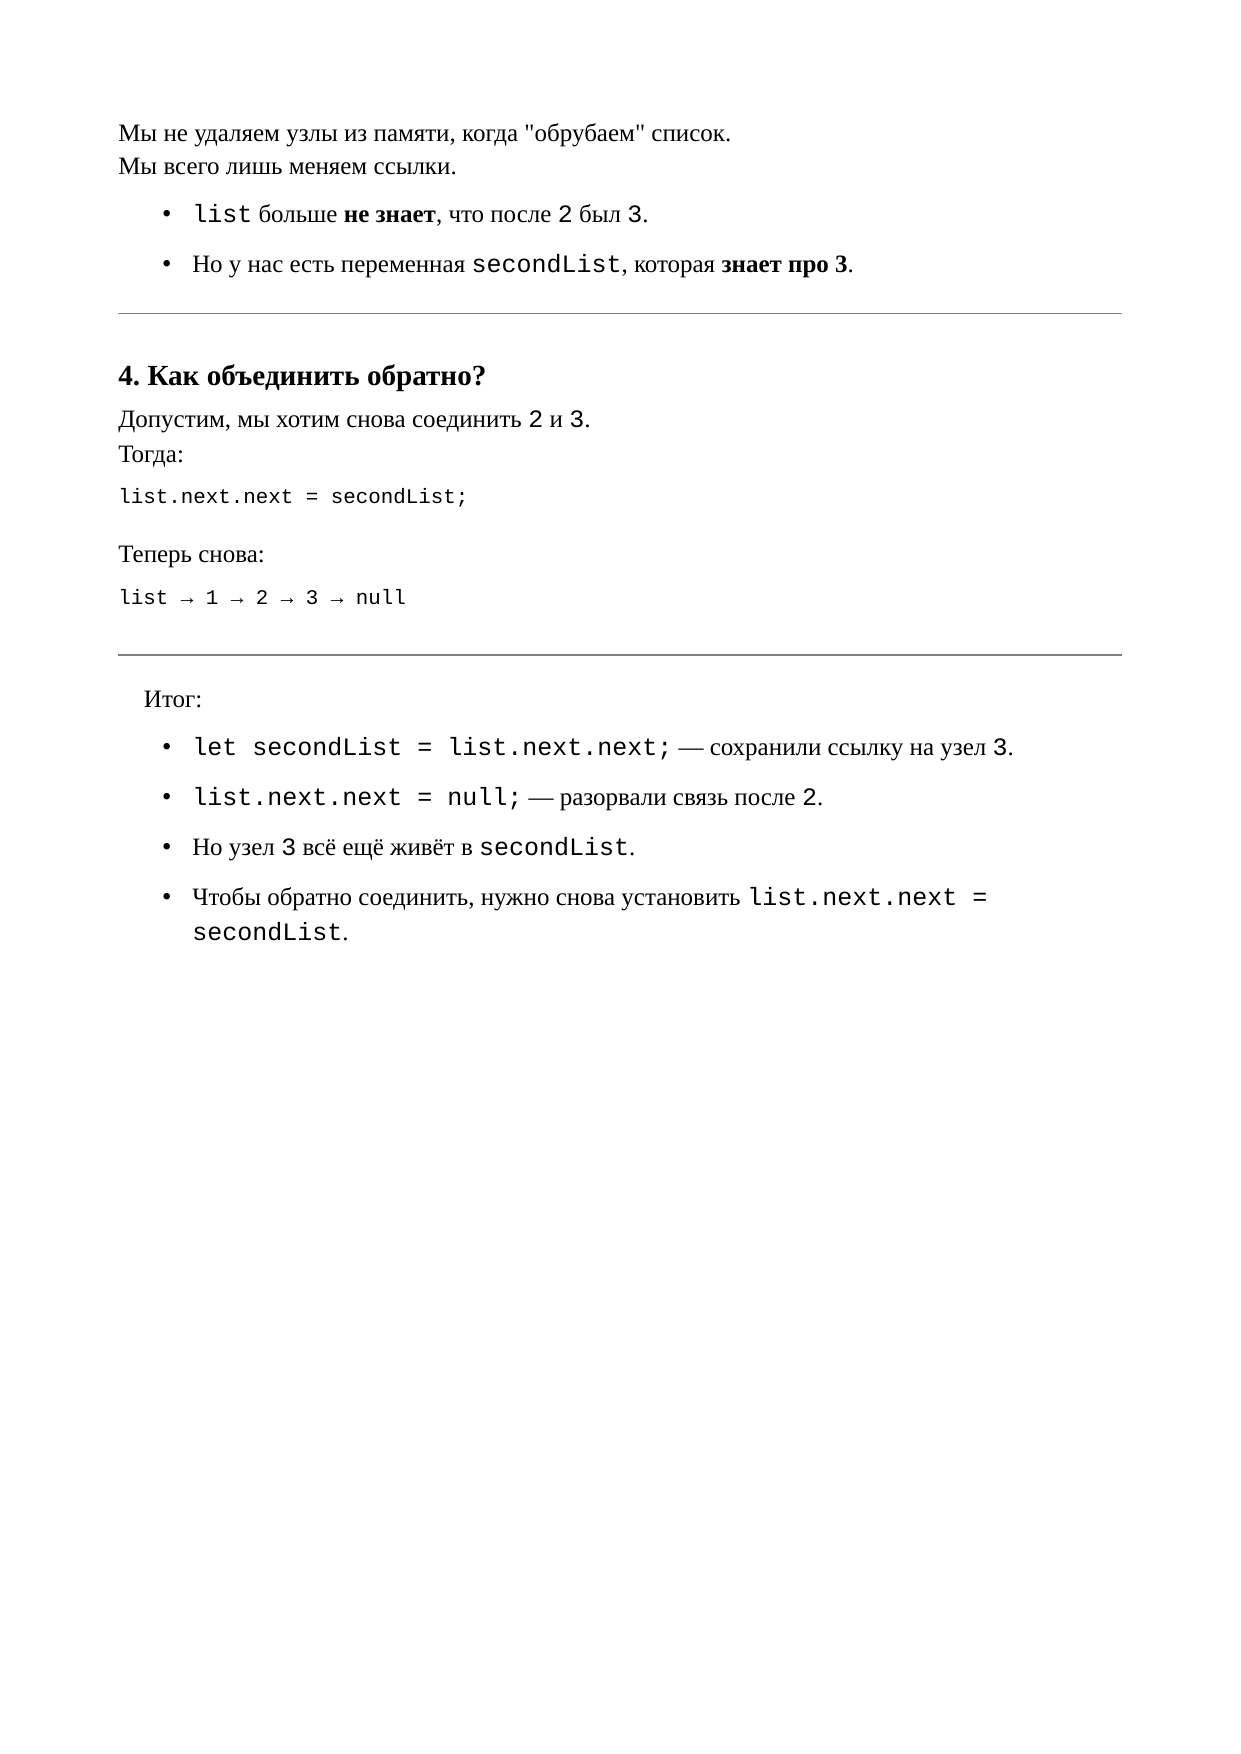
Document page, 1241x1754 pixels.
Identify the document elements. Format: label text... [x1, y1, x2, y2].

text Теперь снова: [118, 539, 1122, 568]
text 📌 Итог: [118, 684, 1122, 713]
list list.next.next = null; — разорвали связь после 2. [162, 782, 1122, 813]
list let secondList = list.next.next; — сохранили ссылку на узел 3. [162, 732, 1122, 763]
text Мы не удаляем узлы из памяти, когда "обрубаем" список. Мы всего лишь меняем ссылки. [118, 118, 1122, 180]
text list → 1 → 2 → 3 → null [118, 587, 1122, 611]
text list.next.next = secondList; [118, 486, 1122, 510]
list Но у нас есть переменная secondList, которая знает про 3. [162, 249, 1122, 279]
list Чтобы обратно соединить, нужно снова установить list.next.next = secondList. [162, 882, 1122, 948]
list list больше не знает, что после 2 был 3. [162, 199, 1122, 229]
list Но узел 3 всё ещё живёт в secondList. [162, 832, 1122, 863]
text Допустим, мы хотим снова соединить 2 и 3. Тогда: [118, 404, 1122, 467]
subtitle 4. Как объединить обратно? [118, 358, 1122, 391]
